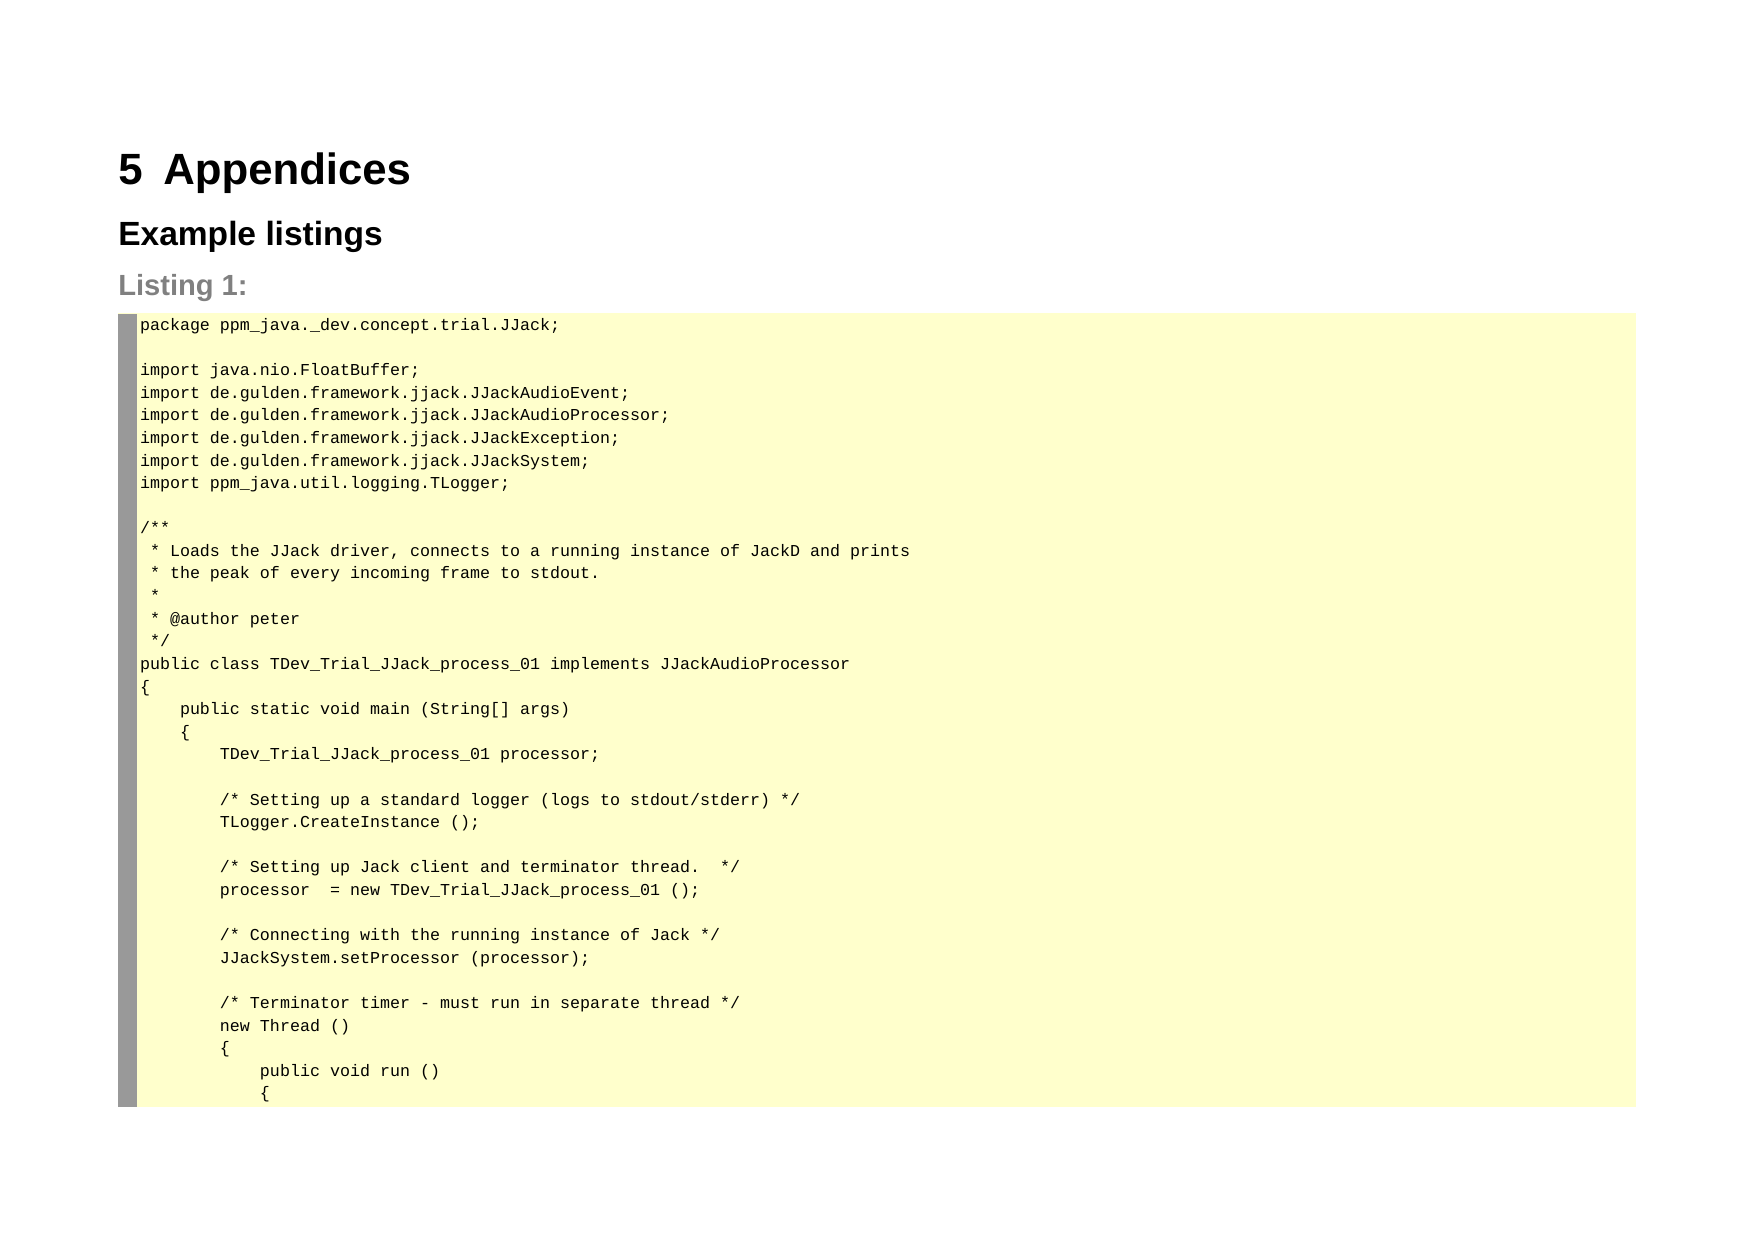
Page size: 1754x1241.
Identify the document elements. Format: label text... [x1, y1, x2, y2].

list /** [137, 517, 1636, 539]
list public void run () [137, 1059, 1636, 1081]
list * [137, 585, 1636, 607]
list public static void main (String[] args) [137, 698, 1636, 719]
subtitle Listing 1: [118, 267, 1636, 301]
list import ppm_java.util.logging.TLogger; [137, 472, 1636, 493]
list public class TDev_Trial_JJack_process_01 implements JJackAudioProcessor [137, 653, 1636, 674]
list processor = new TDev_Trial_JJack_process_01 (); [137, 879, 1636, 900]
list import java.nio.FloatBuffer; [137, 359, 1636, 381]
list * the peak of every incoming frame to stdout. [137, 562, 1636, 584]
list */ [137, 630, 1636, 652]
list { [137, 1037, 1636, 1059]
list JJackSystem.setProcessor (processor); [137, 946, 1636, 968]
list * @author peter [137, 607, 1636, 629]
list import de.gulden.framework.jjack.JJackException; [137, 427, 1636, 448]
list /* Connecting with the running instance of Jack */ [137, 924, 1636, 946]
list /* Terminator timer - must run in separate thread */ [137, 992, 1636, 1013]
list { [137, 720, 1636, 742]
list * Loads the JJack driver, connects to a running instance of JackD and prints [137, 539, 1636, 561]
list package ppm_java._dev.concept.trial.JJack; [118, 313, 1636, 335]
list { [137, 1082, 1636, 1107]
list { [137, 675, 1636, 697]
subtitle Example listings [118, 214, 1636, 253]
list import de.gulden.framework.jjack.JJackAudioProcessor; [137, 404, 1636, 426]
list new Thread () [137, 1014, 1636, 1036]
list TLogger.CreateInstance (); [137, 811, 1636, 833]
subtitle Appendices [118, 143, 1636, 193]
list /* Setting up a standard logger (logs to stdout/stderr) */ [137, 788, 1636, 810]
list TDev_Trial_JJack_process_01 processor; [137, 743, 1636, 765]
list /* Setting up Jack client and terminator thread. */ [137, 856, 1636, 878]
list import de.gulden.framework.jjack.JJackSystem; [137, 449, 1636, 471]
list import de.gulden.framework.jjack.JJackAudioEvent; [137, 381, 1636, 403]
